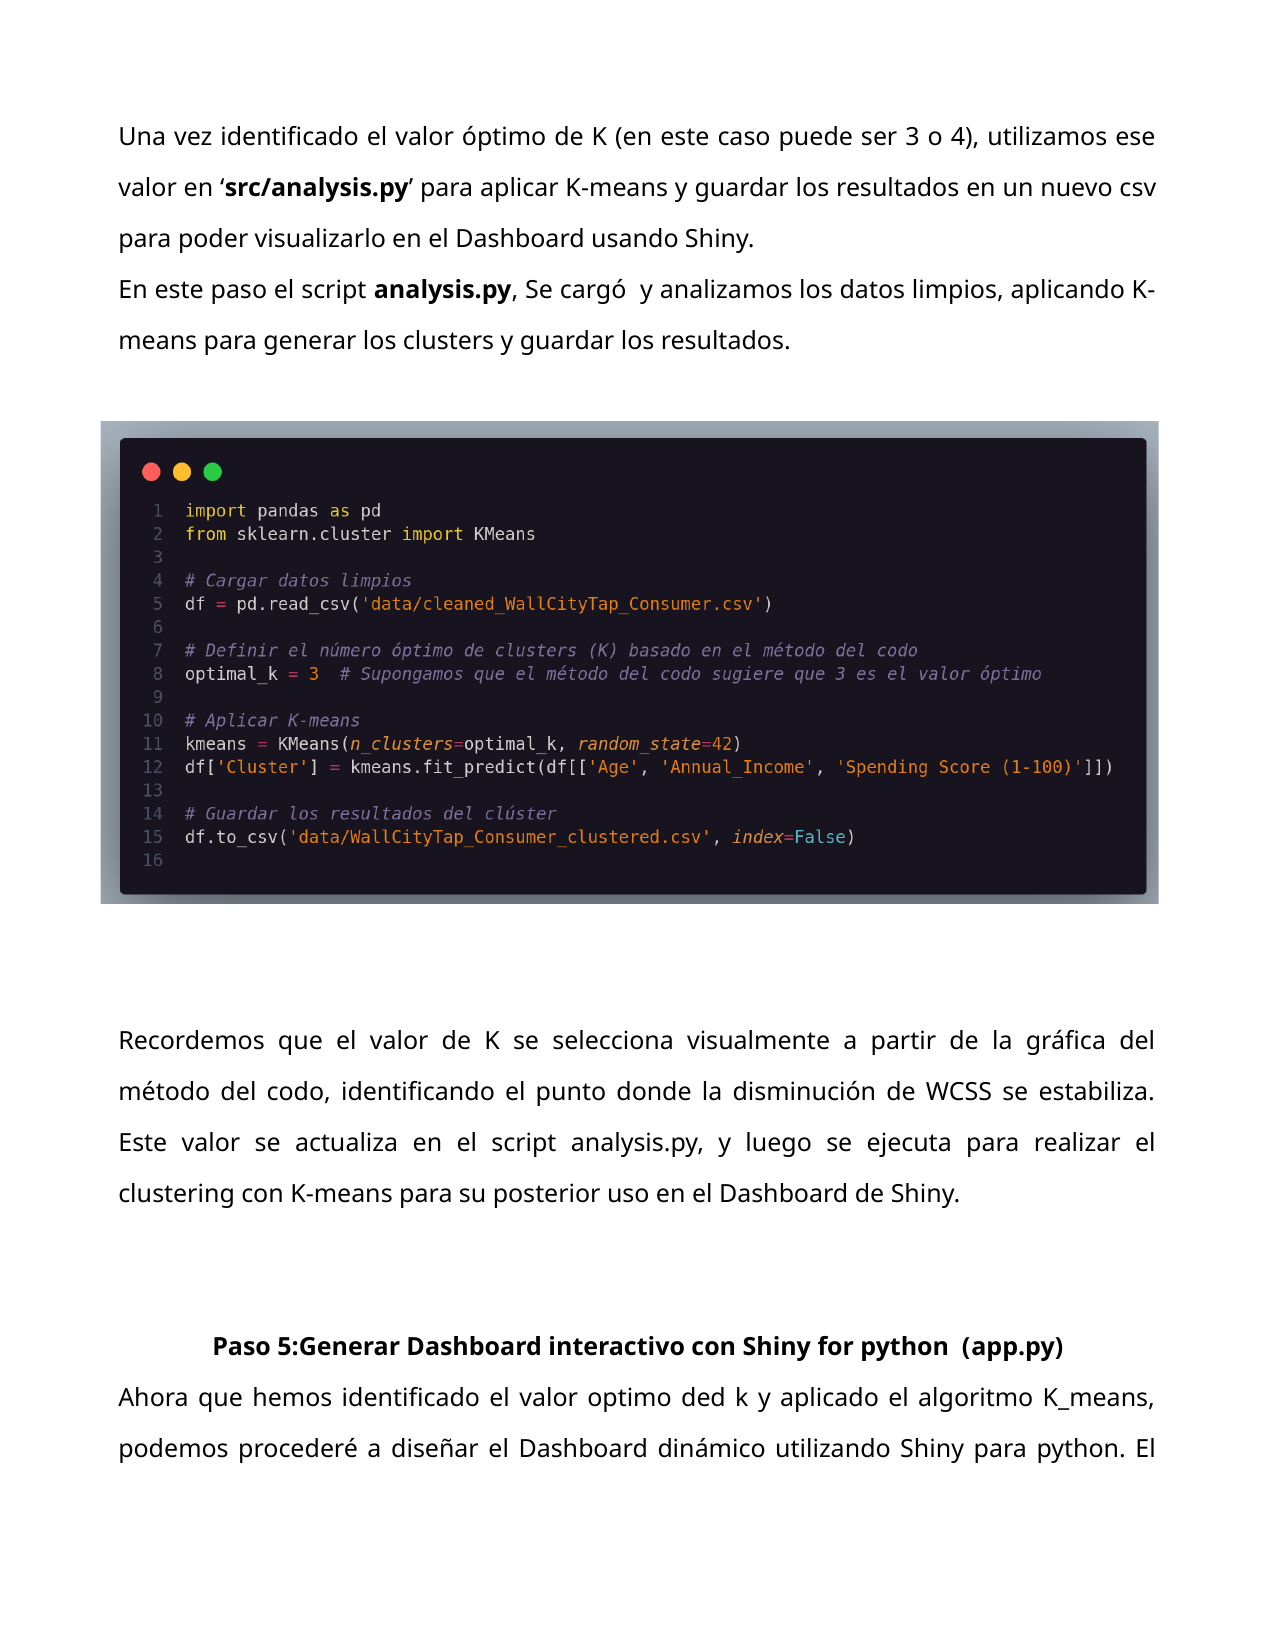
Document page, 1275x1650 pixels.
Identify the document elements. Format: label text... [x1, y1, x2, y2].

text Ahora que hemos identificado el valor optimo ded k y aplicado el algoritmo K_means, podemos procederé a diseñar el Dashboard dinámico utilizando Shiny para python. El [118, 1380, 1157, 1465]
text Una vez identificado el valor óptimo de K (en este caso puede ser 3 o 4), utilizamos ese valor en ‘src/analysis.py’ para aplicar K-means y guardar los resultados en un nuevo csv para poder visualizarlo en el Dashboard usando Shiny. [118, 118, 1157, 254]
picture [100, 421, 1159, 904]
text Recordemos que el valor de K se selecciona visualmente a partir de la gráfica del método del codo, identificando el punto donde la disminución de WCSS se estabiliza. Este valor se actualiza en el script analysis.py, y luego se ejecuta para realizar el clustering con K-means para su posterior uso en el Dashboard de Shiny. [118, 1022, 1157, 1210]
text En este paso el script analysis.py, Se cargó y analizamos los datos limpios, aplicando K-means para generar los clusters y guardar los resultados. [118, 271, 1157, 356]
text Paso 5:Generar Dashboard interactivo con Shiny for python (app.py) [118, 1329, 1157, 1363]
